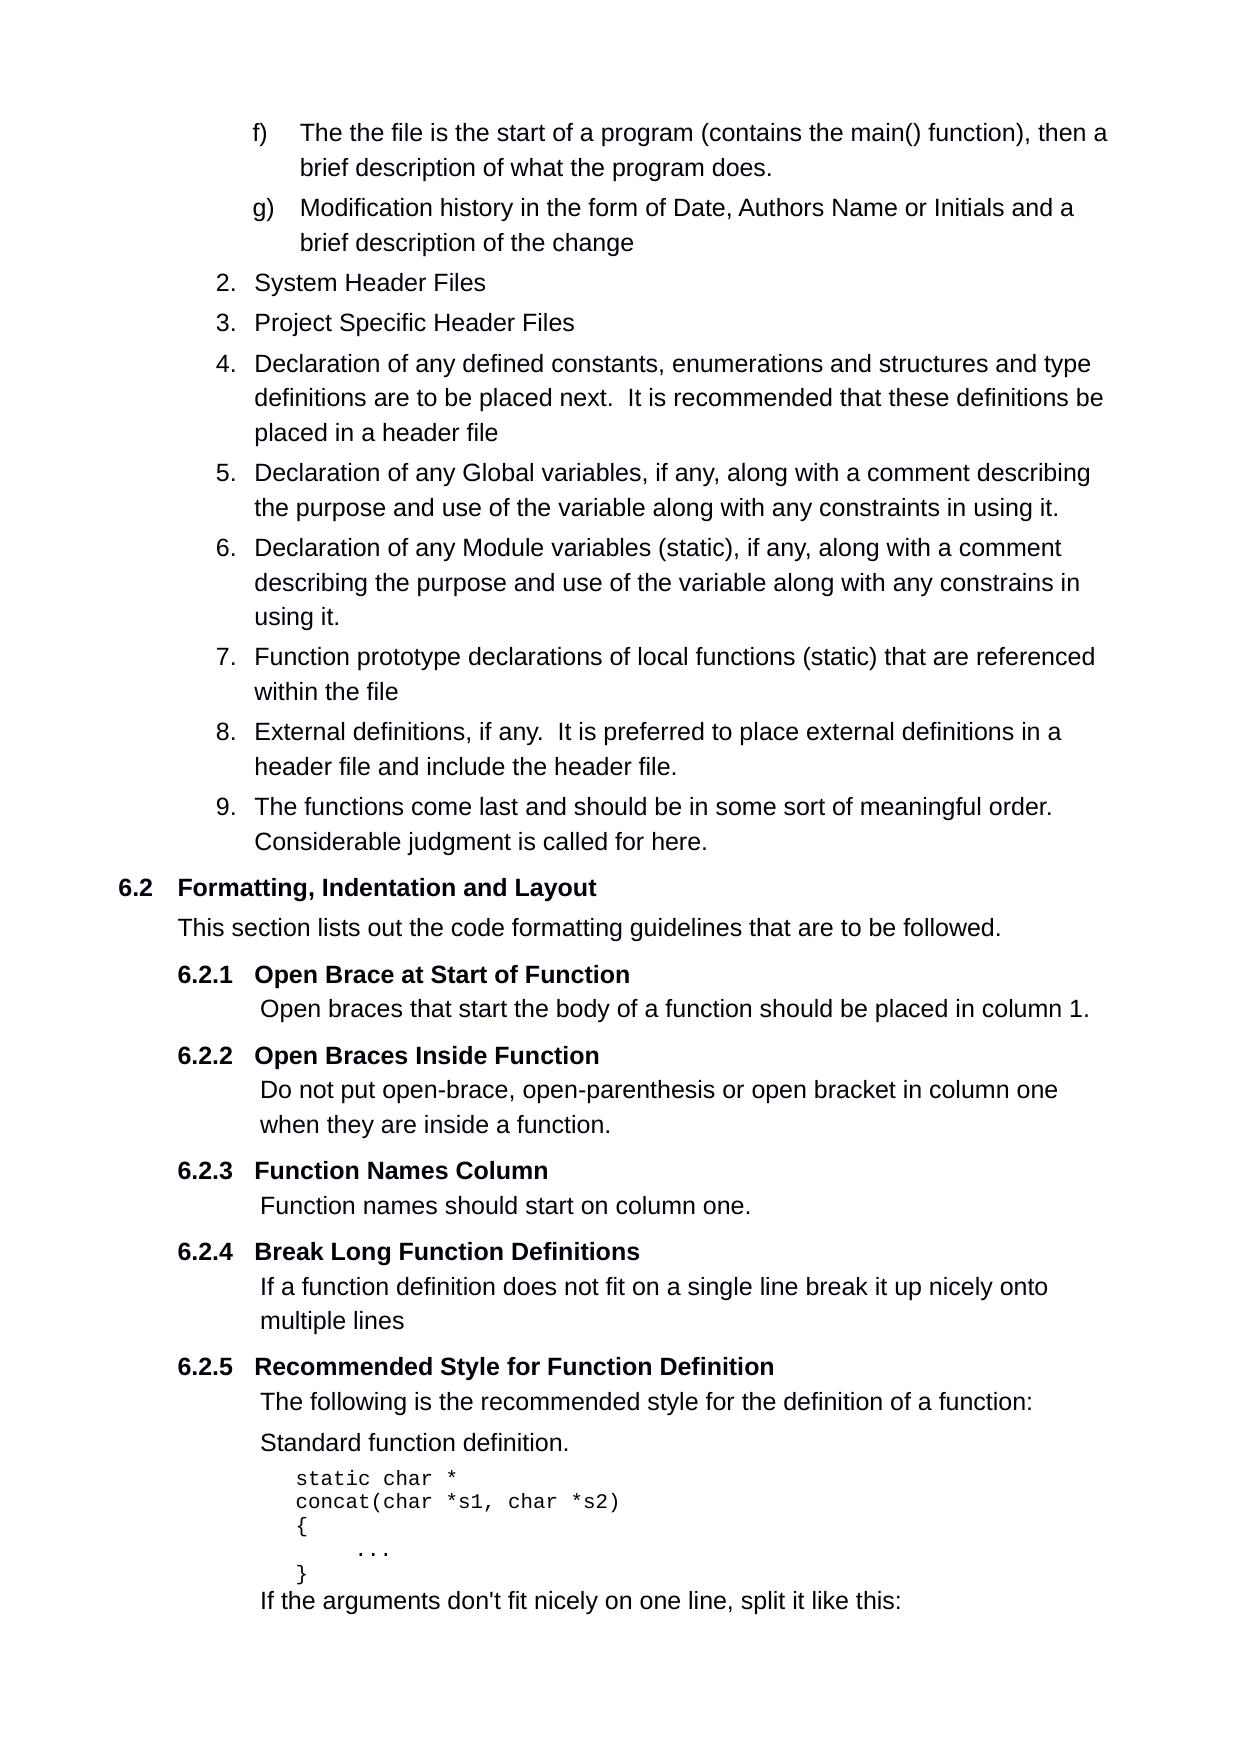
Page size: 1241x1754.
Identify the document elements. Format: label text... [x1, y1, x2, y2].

list The functions come last and should be in some sort of meaningful order. Considerable judgment is called for here. [216, 792, 1122, 855]
text The following is the recommended style for the definition of a function: [260, 1387, 1122, 1416]
text Open braces that start the body of a function should be placed in column 1. [260, 994, 1122, 1023]
subtitle Recommended Style for Function Definition [177, 1352, 1122, 1381]
text ... [392, 1539, 1122, 1562]
list Declaration of any Module variables (static), if any, along with a comment describing the purpose and use of the variable along with any constrains in using it. [216, 533, 1122, 631]
list System Header Files [216, 268, 1122, 297]
text If the arguments don't fit nicely on one line, split it like this: [260, 1586, 1122, 1615]
subtitle Open Braces Inside Function [177, 1041, 1122, 1069]
text } [295, 1562, 1122, 1586]
subtitle Formatting, Indentation and Layout [118, 873, 1092, 902]
text Standard function definition. [260, 1427, 1122, 1456]
text Function names should start on column one. [260, 1191, 1122, 1219]
text { [308, 1515, 1122, 1539]
text concat(char *s1, char *s2) [620, 1492, 1122, 1515]
list Declaration of any Global variables, if any, along with a comment describing the purpose and use of the variable along with any constraints in using it. [216, 458, 1122, 521]
text static char * [458, 1468, 1122, 1492]
text This section lists out the code formatting guidelines that are to be followed. [177, 913, 1122, 942]
text Do not put open-brace, open-parenthesis or open bracket in column one when they are inside a function. [260, 1075, 1122, 1138]
subtitle Function Names Column [177, 1156, 1122, 1185]
list Function prototype declarations of local functions (static) that are referenced within the file [216, 642, 1122, 706]
list Modification history in the form of Date, Authors Name or Initials and a brief description of the change [252, 193, 1122, 256]
text If a function definition does not fit on a single line break it up nicely onto multiple lines [260, 1272, 1122, 1335]
subtitle Break Long Function Definitions [177, 1237, 1122, 1266]
list Declaration of any defined constants, enumerations and structures and type definitions are to be placed next. It is recommended that these definitions be placed in a header file [216, 349, 1122, 446]
subtitle Open Brace at Start of Function [177, 960, 1122, 988]
list The the file is the start of a program (contains the main() function), then a brief description of what the program does. [252, 118, 1122, 181]
list External definitions, if any. It is preferred to place external definitions in a header file and include the header file. [216, 717, 1122, 781]
list Project Specific Header Files [216, 308, 1122, 337]
